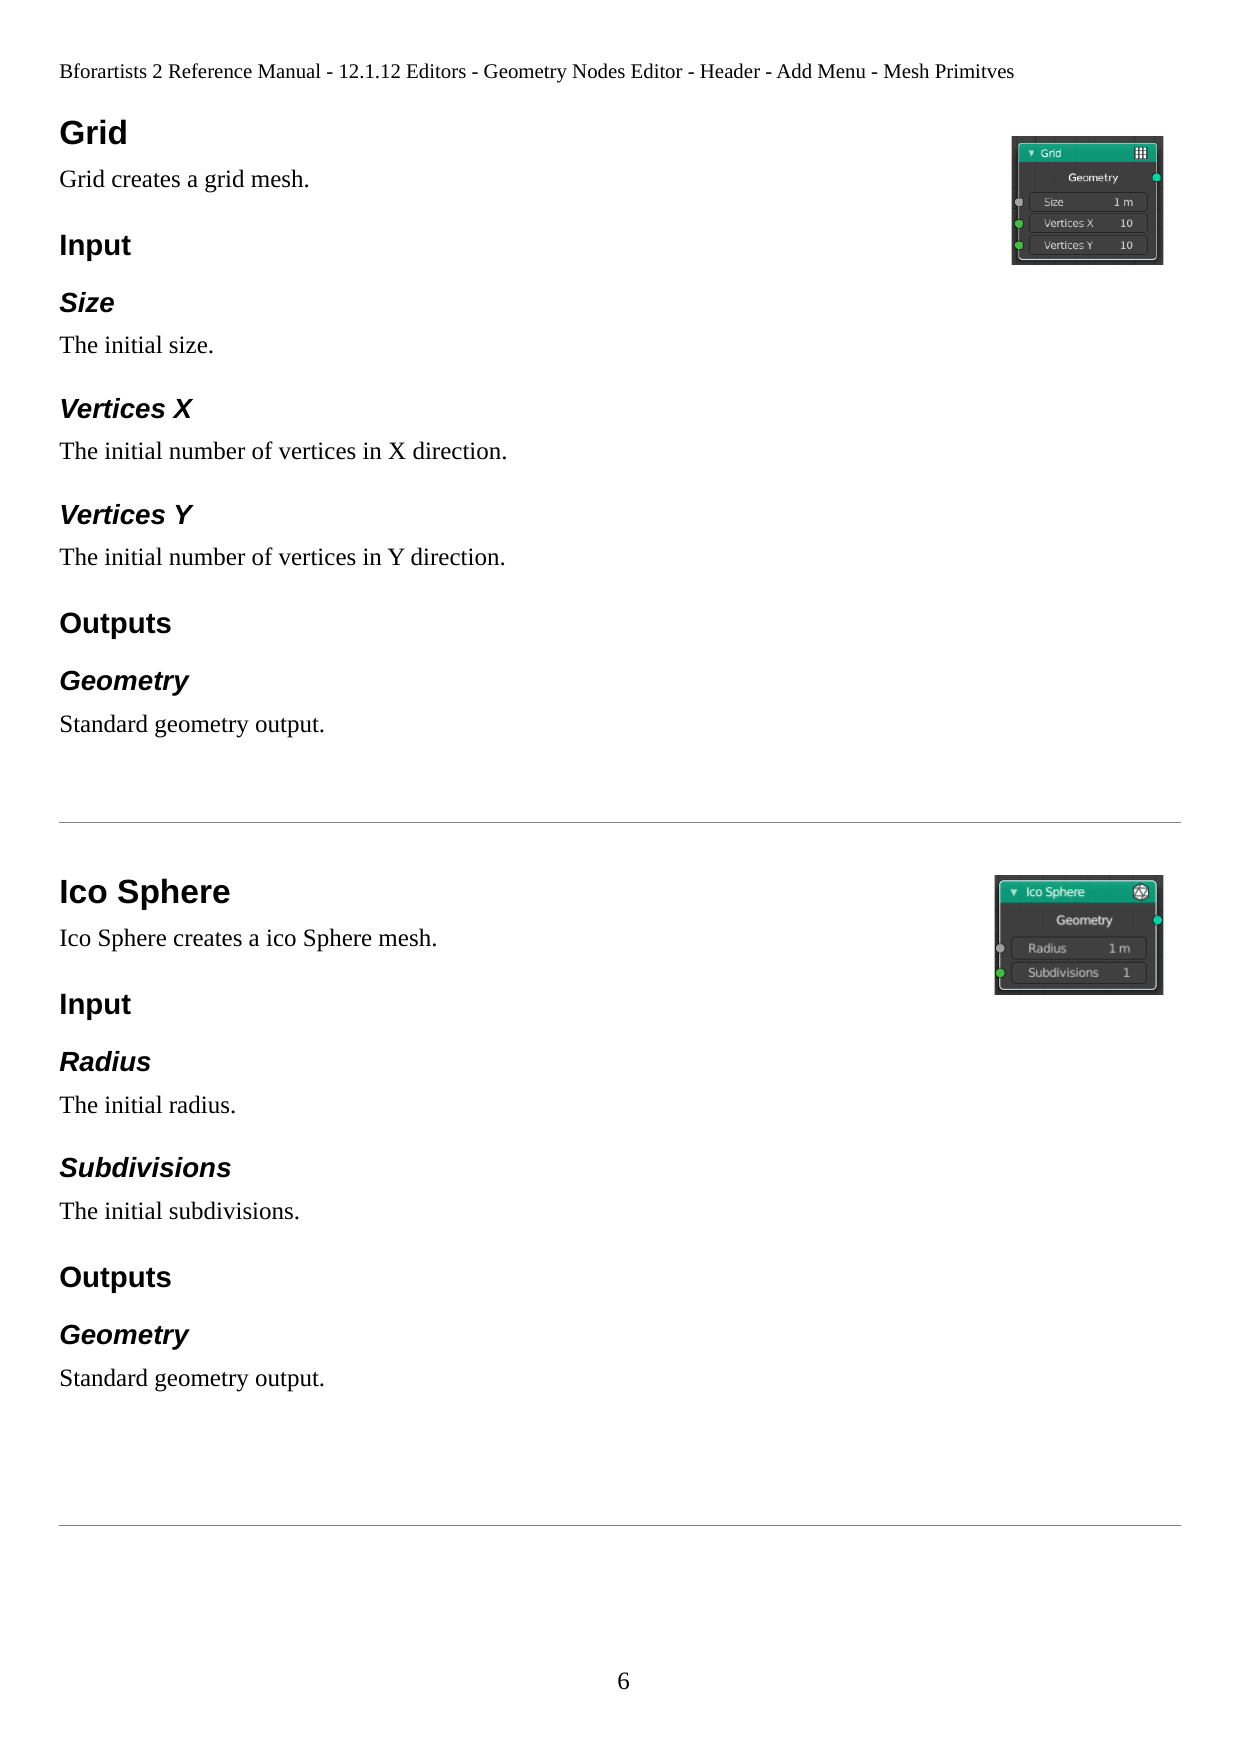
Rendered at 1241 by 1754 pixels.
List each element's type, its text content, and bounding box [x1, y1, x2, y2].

subtitle Grid [59, 113, 1181, 151]
subtitle Outputs [59, 1260, 1181, 1293]
picture [994, 875, 1164, 995]
subtitle [1164, 227, 1181, 261]
subtitle Outputs [59, 606, 1181, 640]
text Ico Sphere creates a ico Sphere mesh. [59, 923, 994, 952]
text Standard geometry output. [59, 709, 1181, 738]
subtitle Size [59, 286, 1181, 318]
text The initial size. [59, 331, 1181, 359]
subtitle Subdivisions [59, 1152, 1181, 1184]
text The initial number of vertices in X direction. [59, 436, 1181, 465]
subtitle Input [59, 987, 1181, 1021]
subtitle Vertices Y [59, 498, 1181, 530]
subtitle Vertices X [59, 392, 1181, 424]
text Standard geometry output. [59, 1363, 1181, 1392]
picture [1011, 136, 1164, 265]
subtitle Input [59, 227, 1011, 261]
text The initial number of vertices in Y direction. [59, 542, 1181, 571]
subtitle Ico Sphere [59, 872, 1181, 911]
text The initial subdivisions. [59, 1196, 1181, 1225]
text Grid creates a grid mesh. [59, 164, 1011, 192]
subtitle Geometry [59, 1318, 1181, 1350]
subtitle Radius [59, 1046, 1181, 1078]
subtitle Geometry [59, 665, 1181, 697]
text The initial radius. [59, 1090, 1181, 1119]
